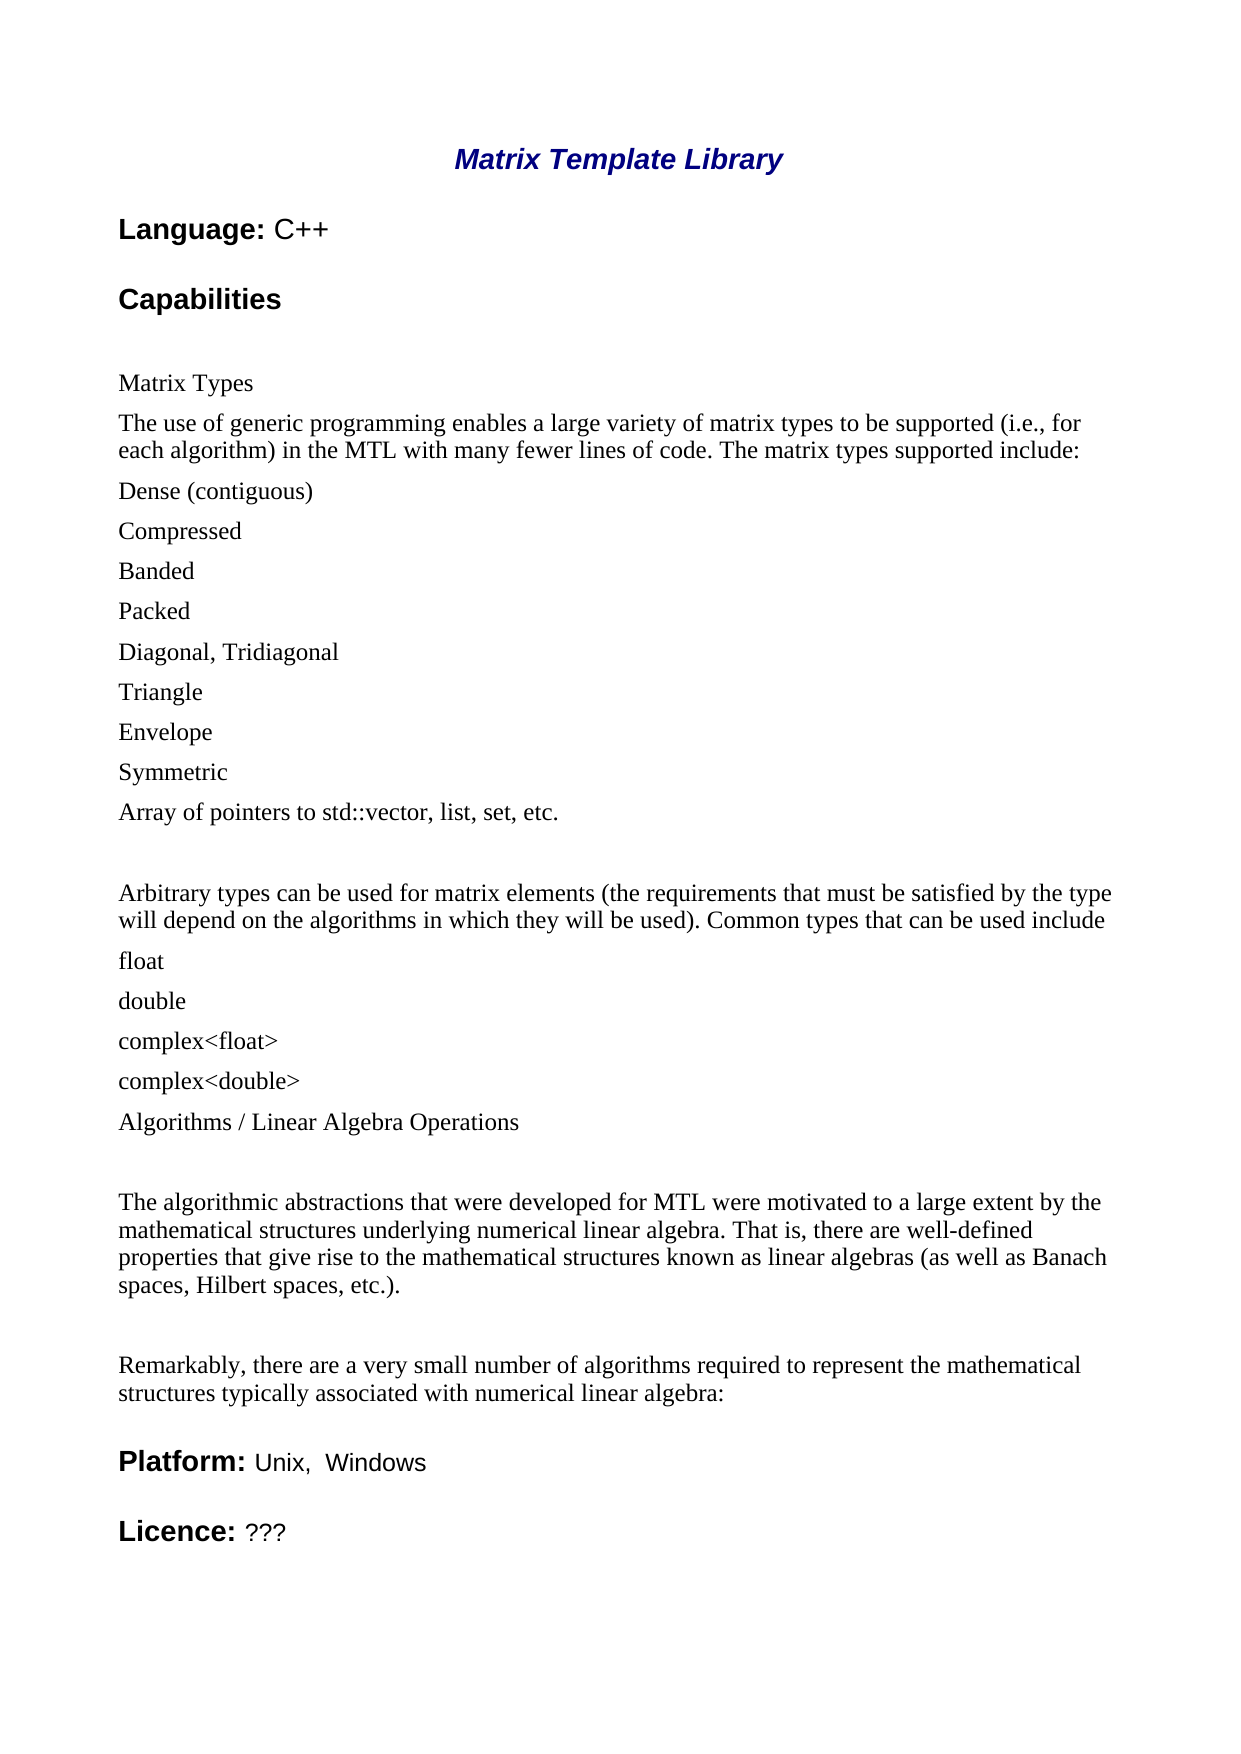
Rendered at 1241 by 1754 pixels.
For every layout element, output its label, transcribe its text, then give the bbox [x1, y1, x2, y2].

subtitle Matrix Template Library [118, 143, 1122, 176]
text Remarkably, there are a very small number of algorithms required to represent the mathematical structures typically associated with numerical linear algebra: [118, 1352, 1122, 1407]
text Symmetric [118, 758, 1122, 786]
text Compressed [118, 517, 1122, 545]
text Packed [118, 597, 1122, 625]
subtitle Licence: ??? [118, 1514, 1122, 1547]
text The algorithmic abstractions that were developed for MTL were motivated to a large extent by the mathematical structures underlying numerical linear algebra. That is, there are well-defined properties that give rise to the mathematical structures known as linear algebras (as well as Banach spaces, Hilbert spaces, etc.). [118, 1188, 1122, 1299]
text complex<float> [118, 1027, 1122, 1055]
subtitle Language: C++ [118, 213, 1122, 246]
text Matrix Types [118, 369, 1122, 396]
text Envelope [118, 718, 1122, 746]
text Array of pointers to std::vector, list, set, etc. [118, 798, 1122, 826]
text complex<double> [118, 1067, 1122, 1095]
text float [118, 947, 1122, 974]
text Banded [118, 557, 1122, 585]
text double [118, 987, 1122, 1015]
text Dense (contiguous) [118, 477, 1122, 504]
text Algorithms / Linear Algebra Operations [118, 1108, 1122, 1135]
text Arbitrary types can be used for matrix elements (the requirements that must be satisfied by the type will depend on the algorithms in which they will be used). Common types that can be used include [118, 879, 1122, 934]
subtitle Platform: Unix, Windows [118, 1444, 1122, 1477]
text Triangle [118, 678, 1122, 706]
subtitle Capabilities [118, 283, 1122, 316]
text The use of generic programming enables a large variety of matrix types to be supported (i.e., for each algorithm) in the MTL with many fewer lines of code. The matrix types supported include: [118, 409, 1122, 464]
text Diagonal, Tridiagonal [118, 638, 1122, 665]
